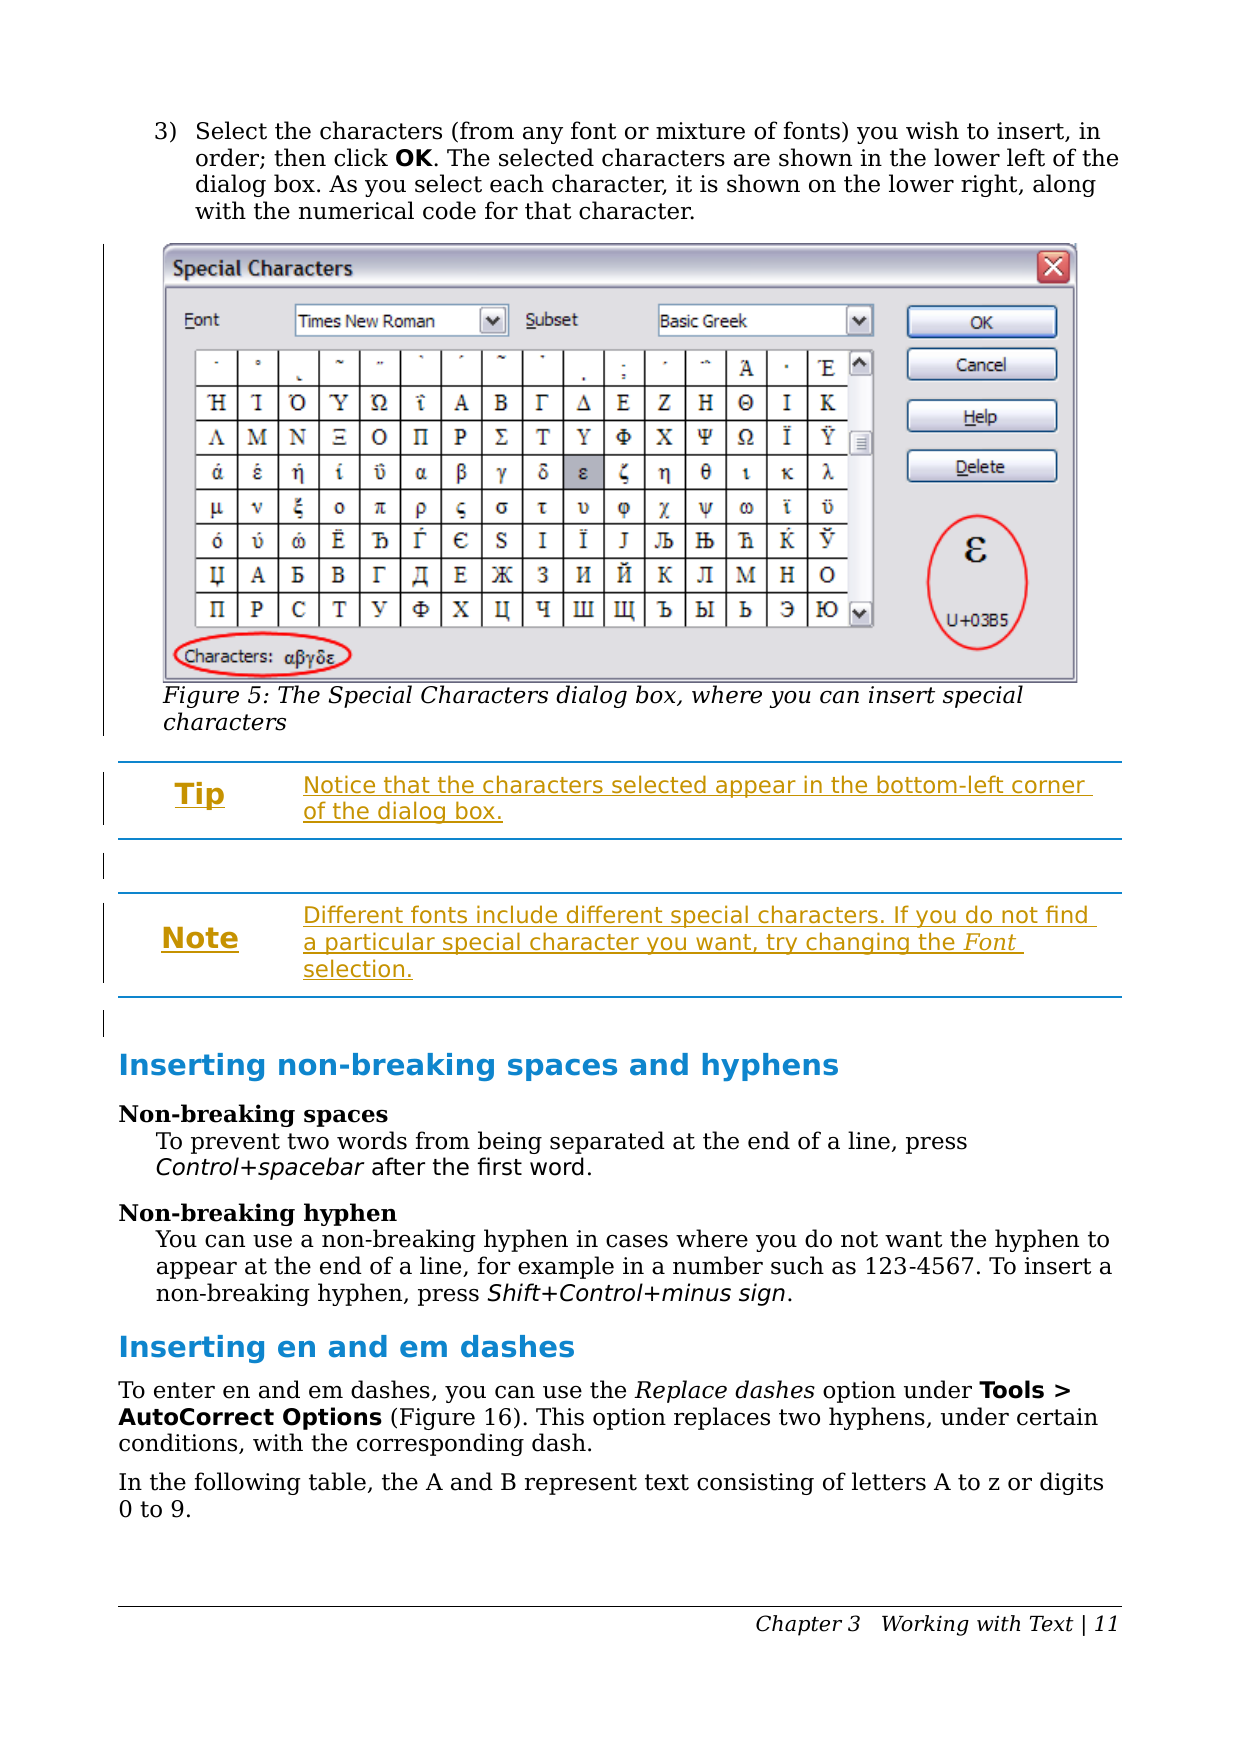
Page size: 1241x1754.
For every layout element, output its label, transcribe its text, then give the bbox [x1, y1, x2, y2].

subtitle Inserting en and em dashes [118, 1331, 1122, 1365]
text Non-breaking hyphen [118, 1199, 1122, 1226]
list Select the characters (from any font or mixture of fonts) you wish to insert, in order; then click OK. The selected characters are shown in the lower left of the dialog box. As you select each character, it is shown on the lower right, along with the numerical code for that character. [177, 118, 1122, 225]
text Figure 5: The Special Characters dialog box, where you can insert special characters [163, 683, 1077, 736]
text Non-breaking spaces [118, 1101, 1122, 1128]
text To prevent two words from being separated at the end of a line, press Control+spacebar after the first word. [156, 1128, 1122, 1181]
text You can use a non-breaking hyphen in cases where you do not want the hyphen to appear at the end of a line, for example in a number such as 123‑4567. To insert a non-breaking hyphen, press Shift+Control+minus sign. [156, 1226, 1122, 1306]
table_header Note [118, 894, 281, 996]
subtitle Inserting non-breaking spaces and hyphens [118, 1049, 1122, 1083]
text To enter en and em dashes, you can use the Replace dashes option under Tools > AutoCorrect Options (Figure 16). This option replaces two hyphens, under certain conditions, with the corresponding dash. [118, 1377, 1122, 1457]
table_header Tip [118, 763, 281, 838]
text In the following table, the A and B represent text consisting of letters A to z or digits 0 to 9. [118, 1469, 1122, 1523]
table_header Different fonts include different special characters. If you do not find a particular special character you want, try changing the Font selection. [281, 894, 1122, 996]
table_header Notice that the characters selected appear in the bottom-left corner of the dialog box. [281, 763, 1122, 838]
picture [162, 243, 1078, 683]
